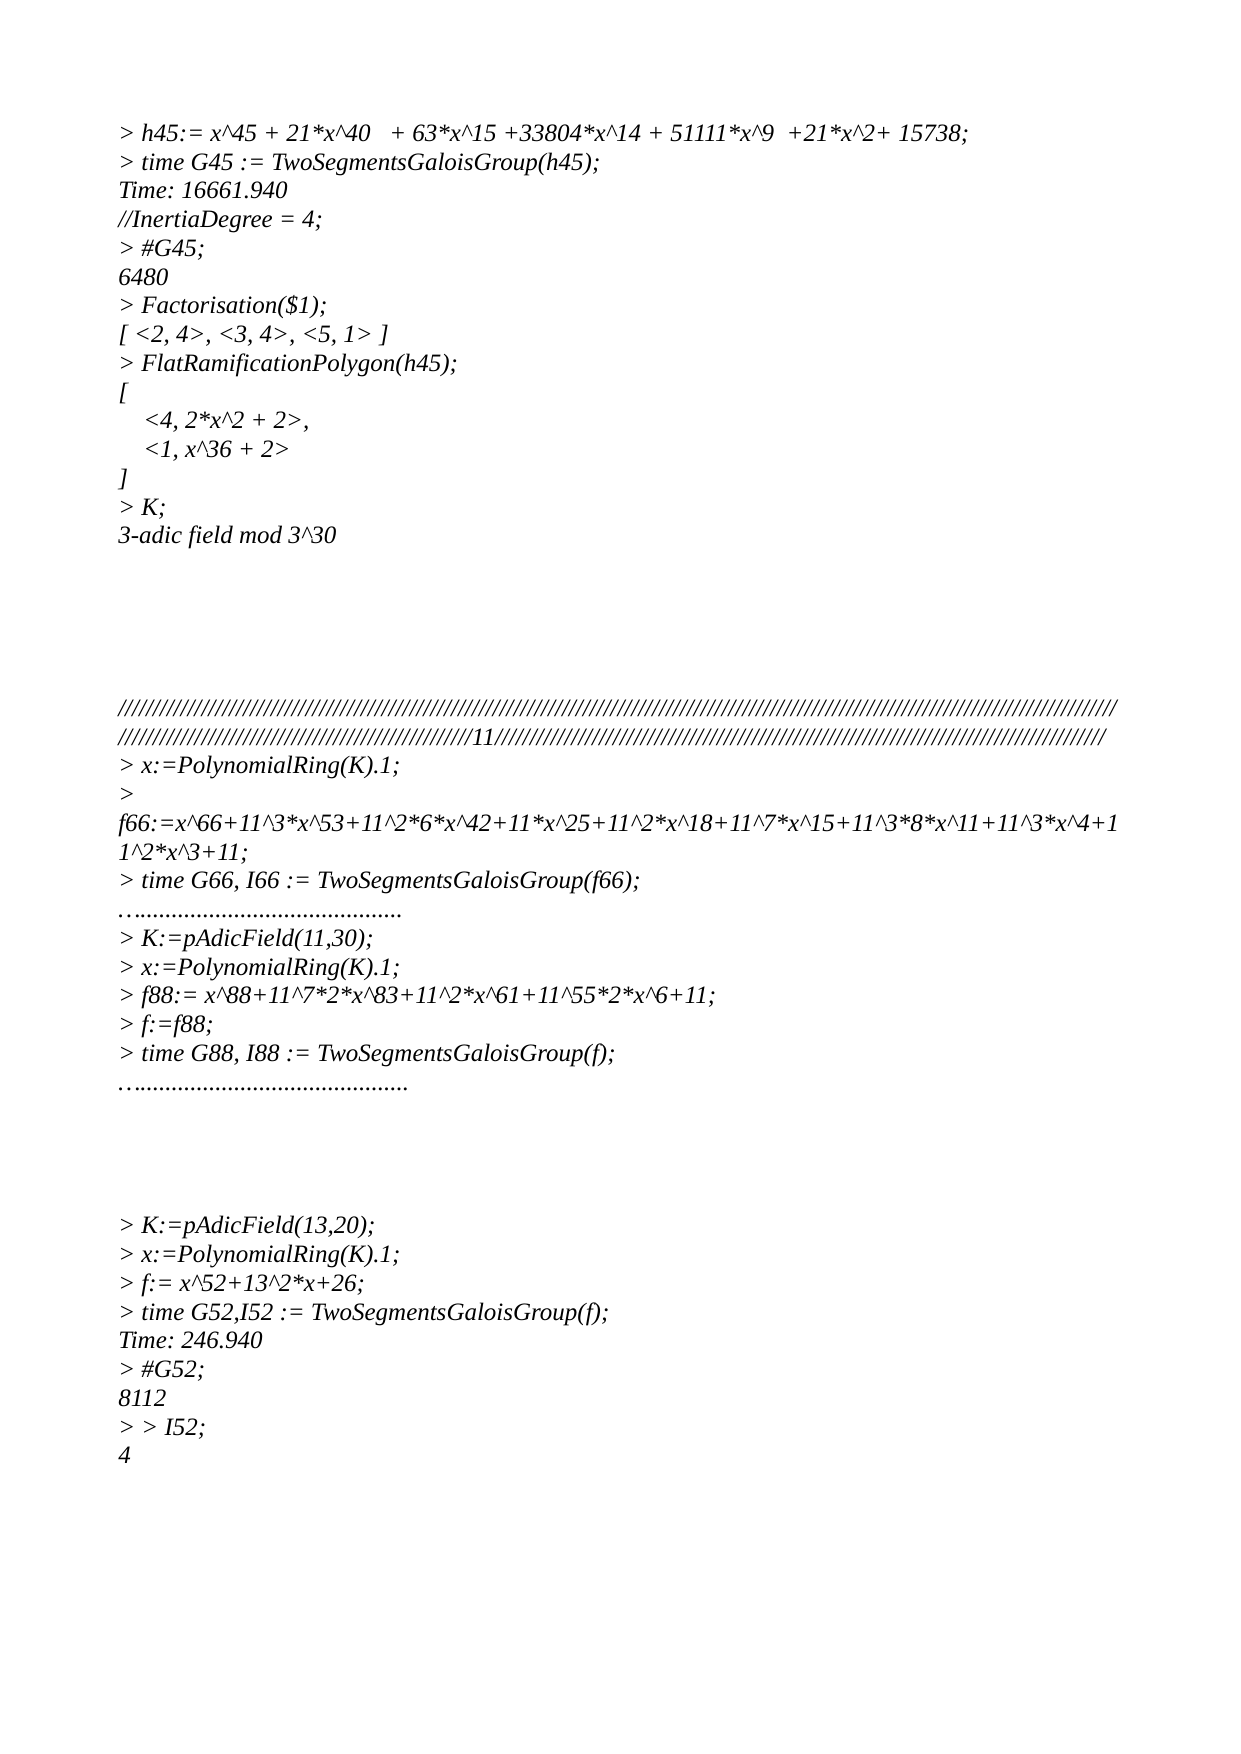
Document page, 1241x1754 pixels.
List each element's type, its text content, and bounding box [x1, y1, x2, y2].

text …........................................... [118, 1067, 1122, 1096]
text <4, 2*x^2 + 2>, [118, 406, 1122, 434]
text //InertiaDegree = 4; [118, 204, 1122, 233]
text > f88:= x^88+11^7*2*x^83+11^2*x^61+11^55*2*x^6+11; [118, 981, 1122, 1009]
text > K:=pAdicField(11,30); [118, 923, 1122, 952]
text ///////////////////////////////////////////////////////////////////////////////////////////////////////////////////////////////////////////////////////////////////////////////////////////////////11//////////////////////////////////////////////////////////////////////////////////////// [118, 693, 1122, 751]
text > Factorisation($1); [118, 291, 1122, 319]
text > time G52,I52 := TwoSegmentsGaloisGroup(f); [118, 1297, 1122, 1326]
text > time G66, I66 := TwoSegmentsGaloisGroup(f66); [118, 866, 1122, 894]
text > x:=PolynomialRing(K).1; [118, 1239, 1122, 1268]
text 6480 [118, 262, 1122, 291]
text > > I52; [118, 1412, 1122, 1441]
text ….......................................... [118, 894, 1122, 923]
text > h45:= x^45 + 21*x^40 + 63*x^15 +33804*x^14 + 51111*x^9 +21*x^2+ 15738; [118, 118, 1122, 147]
text Time: 16661.940 [118, 176, 1122, 204]
text > time G45 := TwoSegmentsGaloisGroup(h45); [118, 147, 1122, 176]
text <1, x^36 + 2> [118, 434, 1122, 463]
text > FlatRamificationPolygon(h45); [118, 348, 1122, 377]
text ] [118, 463, 1122, 492]
text [ [118, 377, 1122, 406]
text 8112 [118, 1383, 1122, 1412]
text > x:=PolynomialRing(K).1; [118, 751, 1122, 779]
text > f:=f88; [118, 1009, 1122, 1038]
text > K; [118, 492, 1122, 521]
text > time G88, I88 := TwoSegmentsGaloisGroup(f); [118, 1038, 1122, 1067]
text > f:= x^52+13^2*x+26; [118, 1268, 1122, 1297]
text > x:=PolynomialRing(K).1; [118, 952, 1122, 981]
text > #G52; [118, 1354, 1122, 1383]
text > f66:=x^66+11^3*x^53+11^2*6*x^42+11*x^25+11^2*x^18+11^7*x^15+11^3*8*x^11+11^3*x^4+11^2*x^3+11; [118, 779, 1122, 866]
text Time: 246.940 [118, 1326, 1122, 1354]
text > #G45; [118, 233, 1122, 262]
text 3-adic field mod 3^30 [118, 521, 1122, 549]
text > K:=pAdicField(13,20); [118, 1211, 1122, 1239]
text [ <2, 4>, <3, 4>, <5, 1> ] [118, 319, 1122, 348]
text 4 [118, 1441, 1122, 1469]
